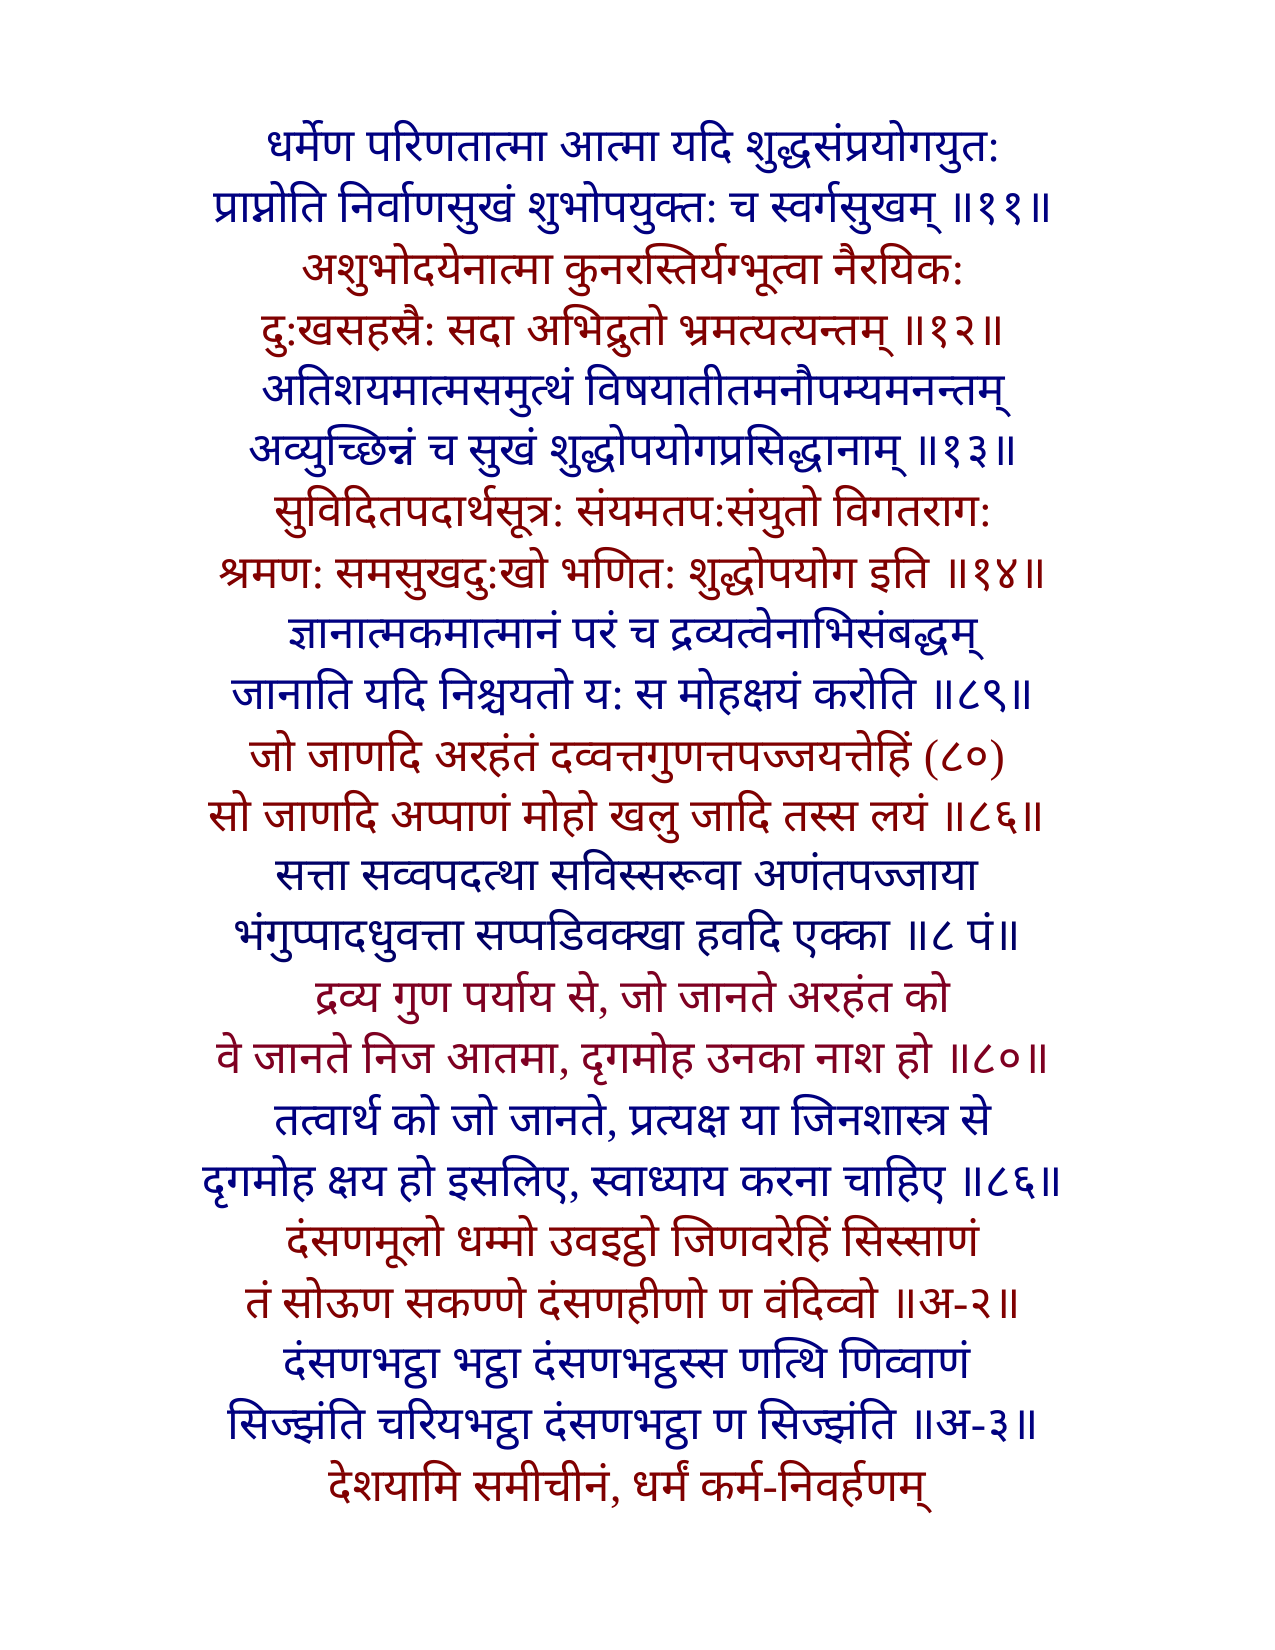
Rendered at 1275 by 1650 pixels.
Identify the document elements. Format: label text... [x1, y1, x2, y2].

text सत्ता सव्वपदत्था सविस्सरूवा अणंतपज्जाया [94, 850, 1172, 909]
text तत्वार्थ को जो जानते, प्रत्यक्ष या जिनशास्त्र से [94, 1092, 1172, 1154]
text जानाति यदि निश्चयतो य: स मोहक्षयं करोति ॥८९॥ [94, 667, 1172, 728]
text दंसणमूलो धम्मो उवइट्ठो जिणवरेहिं सिस्साणं [94, 1216, 1172, 1275]
text सिज्झंति चरियभट्ठा दंसणभट्ठा ण सिज्झंति ॥अ-३॥ [94, 1397, 1172, 1458]
text दृगमोह क्षय हो इसलिए, स्वाध्याय करना चाहिए ॥८६॥ [94, 1154, 1172, 1216]
text श्रमण: समसुखदु:खो भणित: शुद्धोपयोग इति ॥१४॥ [94, 546, 1172, 607]
text दंसणभट्ठा भट्ठा दंसणभट्ठस्स णत्थि णिव्वाणं [94, 1337, 1172, 1397]
text देशयामि समीचीनं, धर्मं कर्म-निवर्हणम् [94, 1458, 1172, 1520]
text ज्ञानात्मकमात्मानं परं च द्रव्यत्वेनाभिसंबद्धम्‌ [94, 607, 1172, 667]
text सुविदितपदार्थसूत्र: संयमतप:संयुतो विगतराग: [94, 484, 1172, 546]
text दु:खसहस्रै: सदा अभिद्रुतो भ्रमत्यत्यन्तम्‌ ॥१२॥ [94, 303, 1172, 364]
text धर्मेण परिणतात्मा आत्मा यदि शुद्धसंप्रयोगयुत: [94, 118, 1172, 180]
text अव्युच्छिन्नं च सुखं शुद्धोपयोगप्रसिद्धानाम्‌ ॥१३॥ [94, 424, 1172, 484]
text जो जाणदि अरहंतं दव्वत्तगुणत्तपज्जयत्तेहिं (८०) [94, 728, 1172, 790]
text अशुभोदयेनात्मा कुनरस्तिर्यग्भूत्वा नैरयिक: [94, 241, 1172, 303]
text प्राप्नोति निर्वाणसुखं शुभोपयुक्त: च स्वर्गसुखम्‌ ॥११॥ [94, 180, 1172, 241]
text सो जाणदि अप्पाणं मोहो खलु जादि तस्स लयं ॥८६॥ [94, 790, 1172, 850]
text भंगुप्पादधुवत्ता सप्पडिवक्खा हवदि एक्का ॥८ पं॥ [94, 909, 1172, 969]
text तं सोऊण सकण्णे दंसणहीणो ण वंदिव्वो ॥अ-२॥ [94, 1275, 1172, 1337]
text द्रव्य गुण पर्याय से, जो जानते अरहंत को [94, 969, 1172, 1031]
text वे जानते निज आतमा, दृगमोह उनका नाश हो ॥८०॥ [94, 1031, 1172, 1092]
text अतिशयमात्मसमुत्थं विषयातीतमनौपम्यमनन्तम्‌ [94, 364, 1172, 424]
